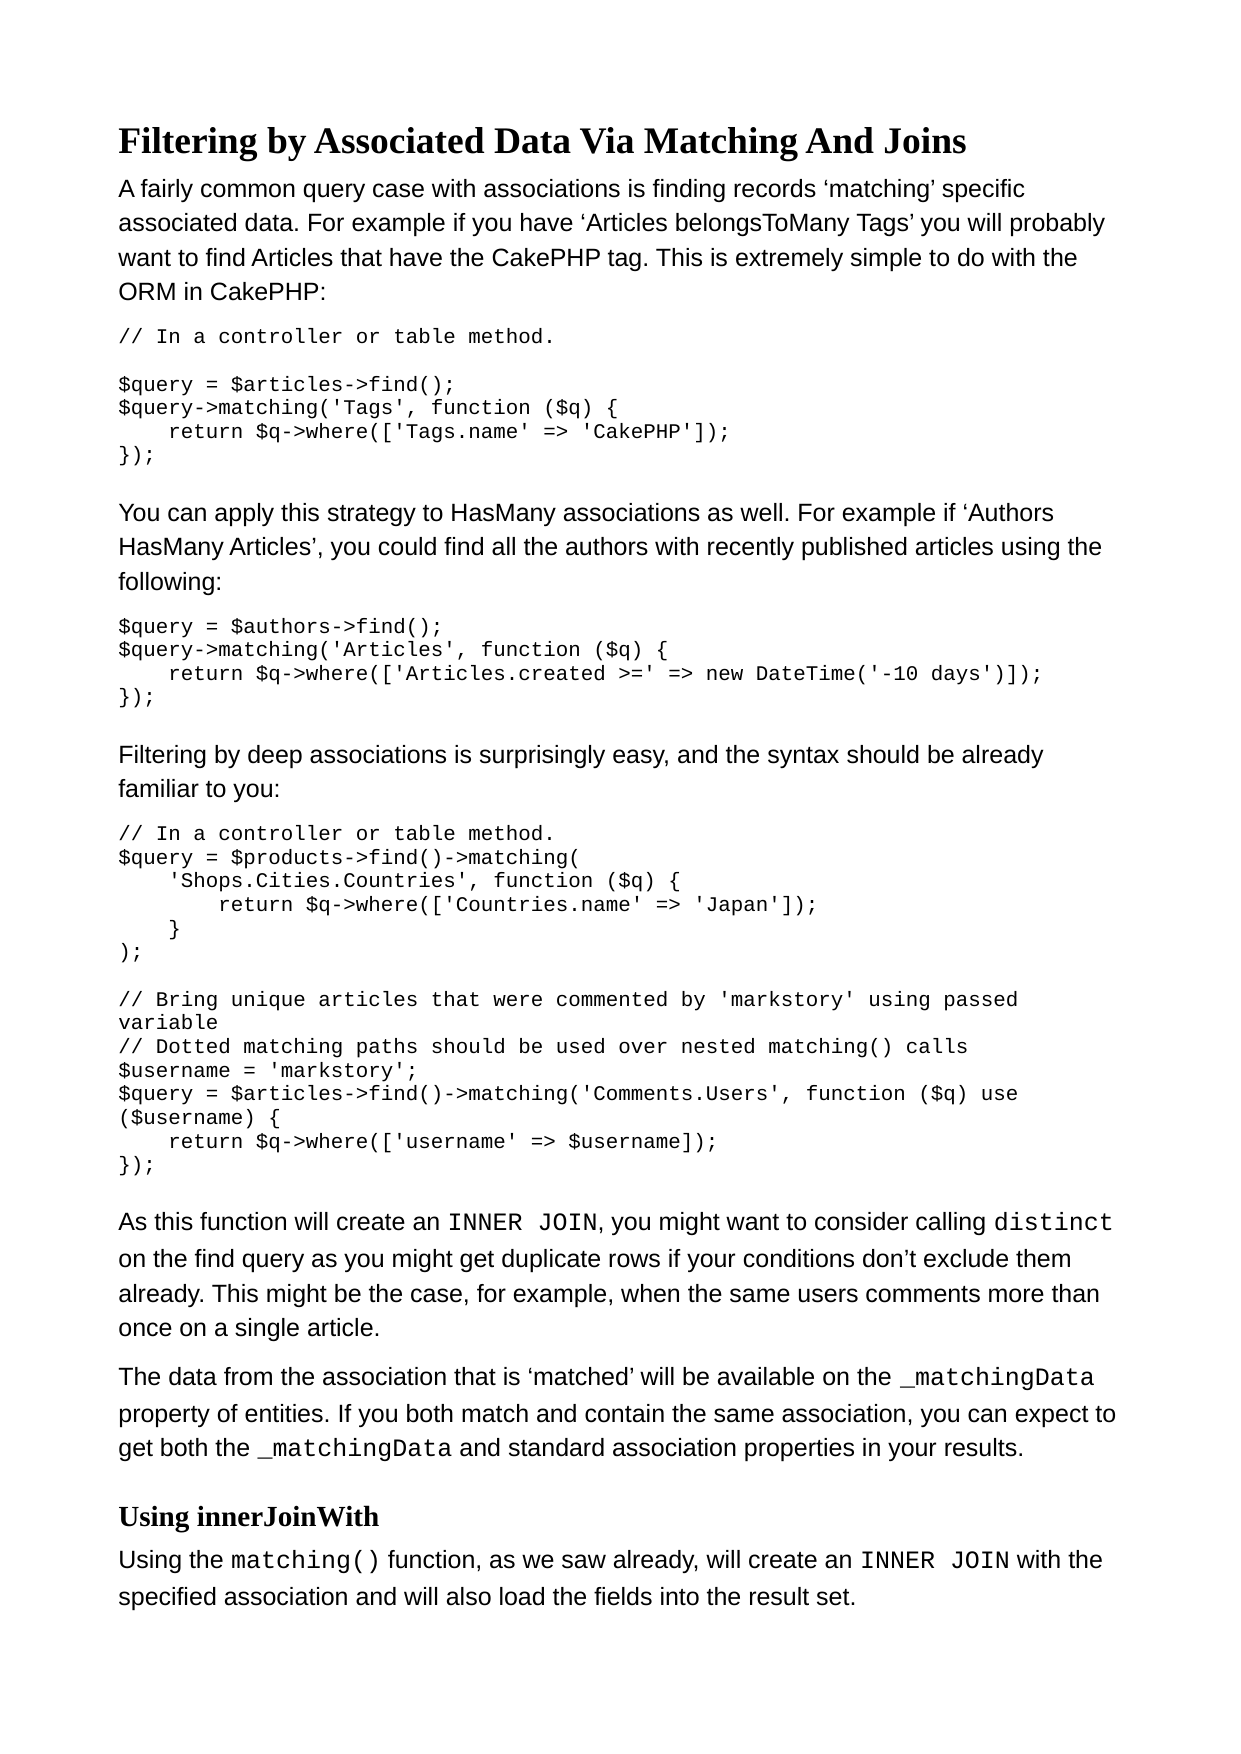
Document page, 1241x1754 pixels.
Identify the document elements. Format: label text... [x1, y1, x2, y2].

text return $q->where(['username' => $username]); [118, 1131, 1122, 1154]
text A fairly common query case with associations is finding records ‘matching’ specific associated data. For example if you have ‘Articles belongsToMany Tags’ you will probably want to find Articles that have the CakePHP tag. This is extremely simple to do with the ORM in CakePHP: [118, 174, 1122, 306]
text The data from the association that is ‘matched’ will be available on the _matchingData property of entities. If you both match and contain the same association, you can expect to get both the _matchingData and standard association properties in your results. [118, 1362, 1122, 1464]
text // In a controller or table method. [118, 326, 1122, 350]
text $query->matching('Tags', function ($q) { [118, 397, 1122, 421]
text }); [118, 1154, 1122, 1178]
text $query = $articles->find(); [118, 373, 1122, 397]
text return $q->where(['Countries.name' => 'Japan']); [118, 894, 1122, 918]
text $username = 'markstory'; [118, 1060, 1122, 1083]
text Filtering by deep associations is surprisingly easy, and the syntax should be already familiar to you: [118, 740, 1122, 803]
subtitle Filtering by Associated Data Via Matching And Joins [118, 118, 1122, 161]
text 'Shops.Cities.Countries', function ($q) { [118, 871, 1122, 894]
text $query = $products->find()->matching( [118, 847, 1122, 871]
text $query = $articles->find()->matching('Comments.Users', function ($q) use ($username) { [118, 1083, 1122, 1131]
text // In a controller or table method. [118, 823, 1122, 847]
text ); [118, 941, 1122, 965]
text }); [118, 444, 1122, 468]
text return $q->where(['Tags.name' => 'CakePHP']); [118, 421, 1122, 444]
text // Bring unique articles that were commented by 'markstory' using passed variable [118, 989, 1122, 1036]
text You can apply this strategy to HasMany associations as well. For example if ‘Authors HasMany Articles’, you could find all the authors with recently published articles using the following: [118, 498, 1122, 595]
text $query->matching('Articles', function ($q) { [118, 639, 1122, 663]
text }); [118, 687, 1122, 710]
text As this function will create an INNER JOIN, you might want to consider calling distinct on the find query as you might get duplicate rows if your conditions don’t exclude them already. This might be the case, for example, when the same users comments more than once on a single article. [118, 1207, 1122, 1342]
text } [118, 918, 1122, 941]
text Using the matching() function, as we saw already, will create an INNER JOIN with the specified association and will also load the fields into the result set. [118, 1546, 1122, 1611]
subtitle Using innerJoinWith [118, 1499, 1122, 1533]
text return $q->where(['Articles.created >=' => new DateTime('-10 days')]); [118, 663, 1122, 687]
text $query = $authors->find(); [118, 616, 1122, 639]
text // Dotted matching paths should be used over nested matching() calls [118, 1036, 1122, 1060]
